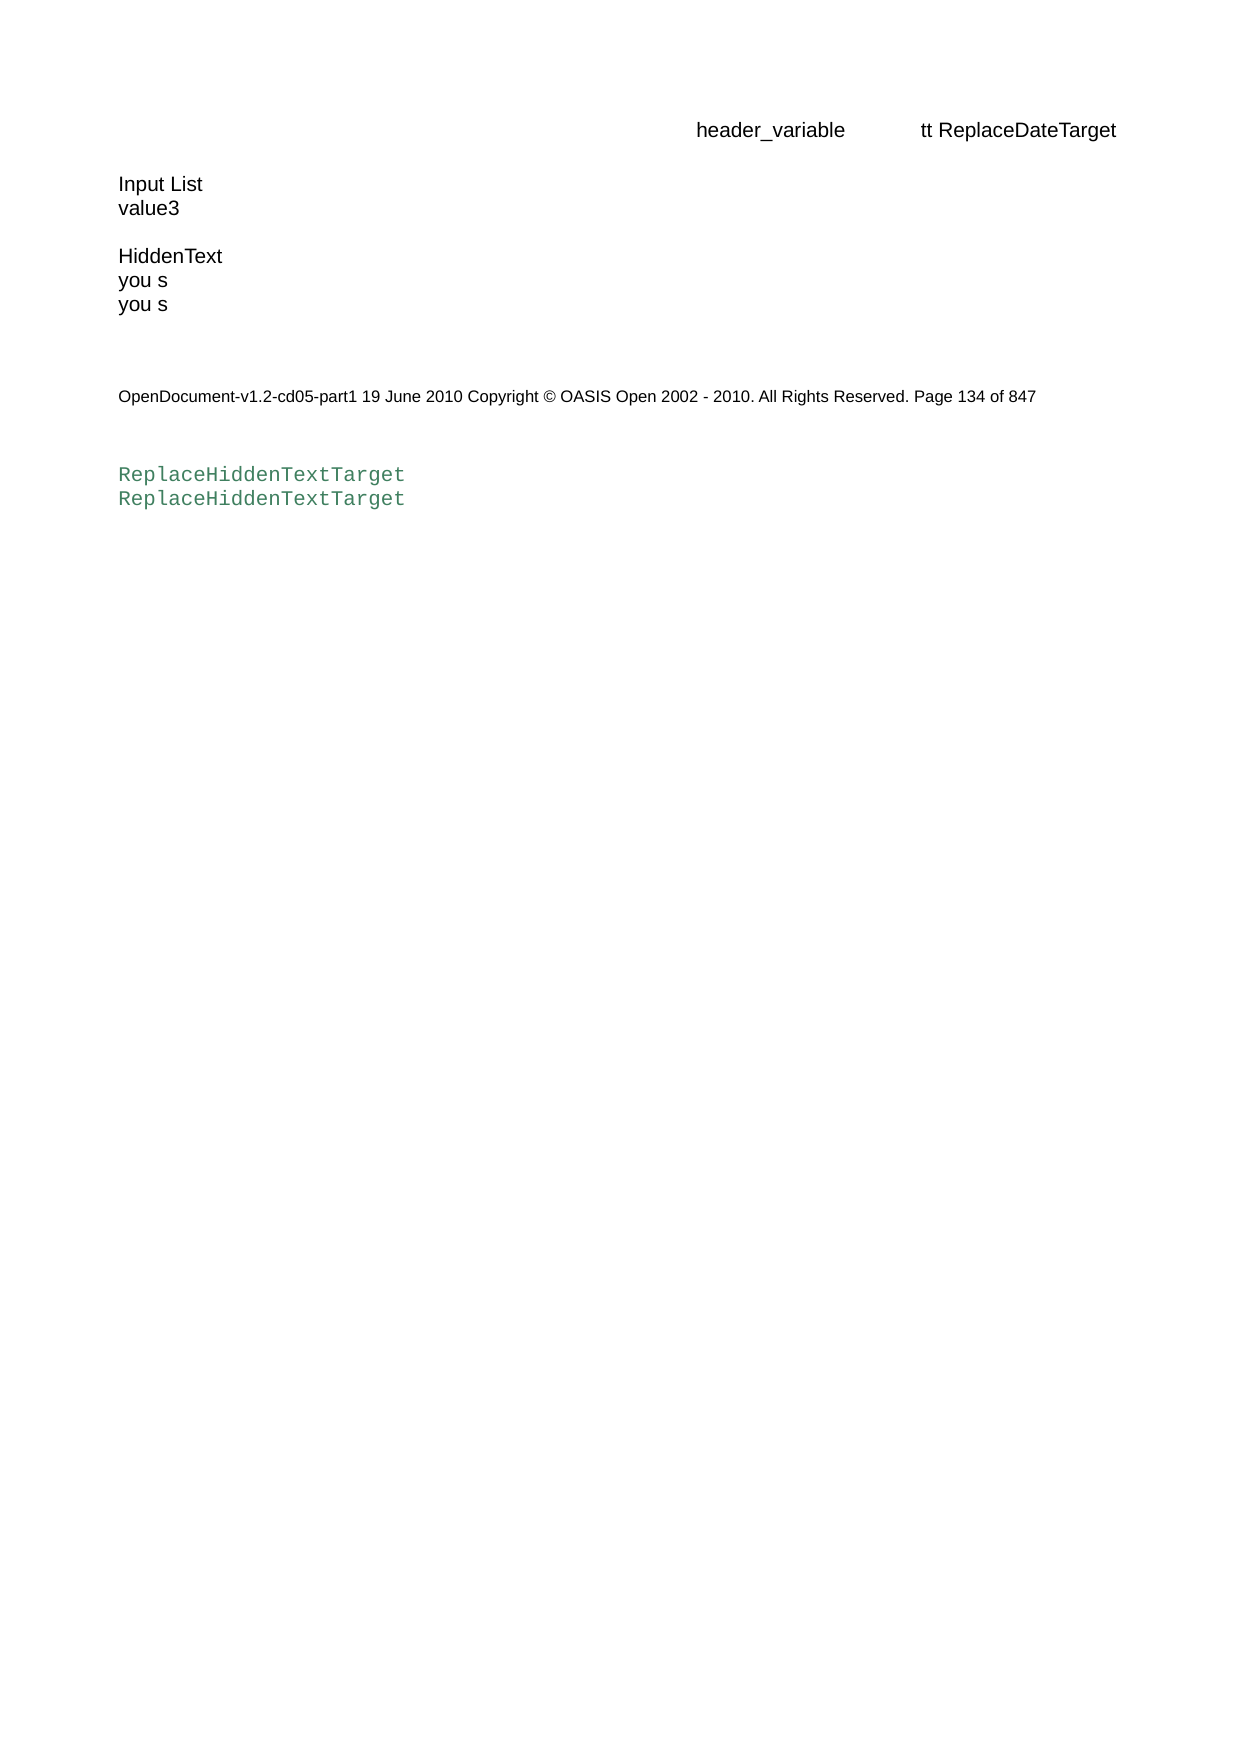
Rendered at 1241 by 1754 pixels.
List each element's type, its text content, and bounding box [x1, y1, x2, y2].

text value3 [118, 196, 1122, 219]
text OpenDocument-v1.2-cd05-part1 19 June 2010 Copyright © OASIS Open 2002 - 2010. All Rights Reserved. Page 134 of 847 [118, 387, 1122, 406]
text you s [118, 267, 1122, 291]
text you s [118, 291, 1122, 315]
text HiddenText [118, 243, 1122, 267]
text ReplaceHiddenTextTarget [118, 464, 1122, 487]
text ReplaceHiddenTextTarget [118, 487, 1122, 511]
text Input List [118, 172, 1122, 196]
